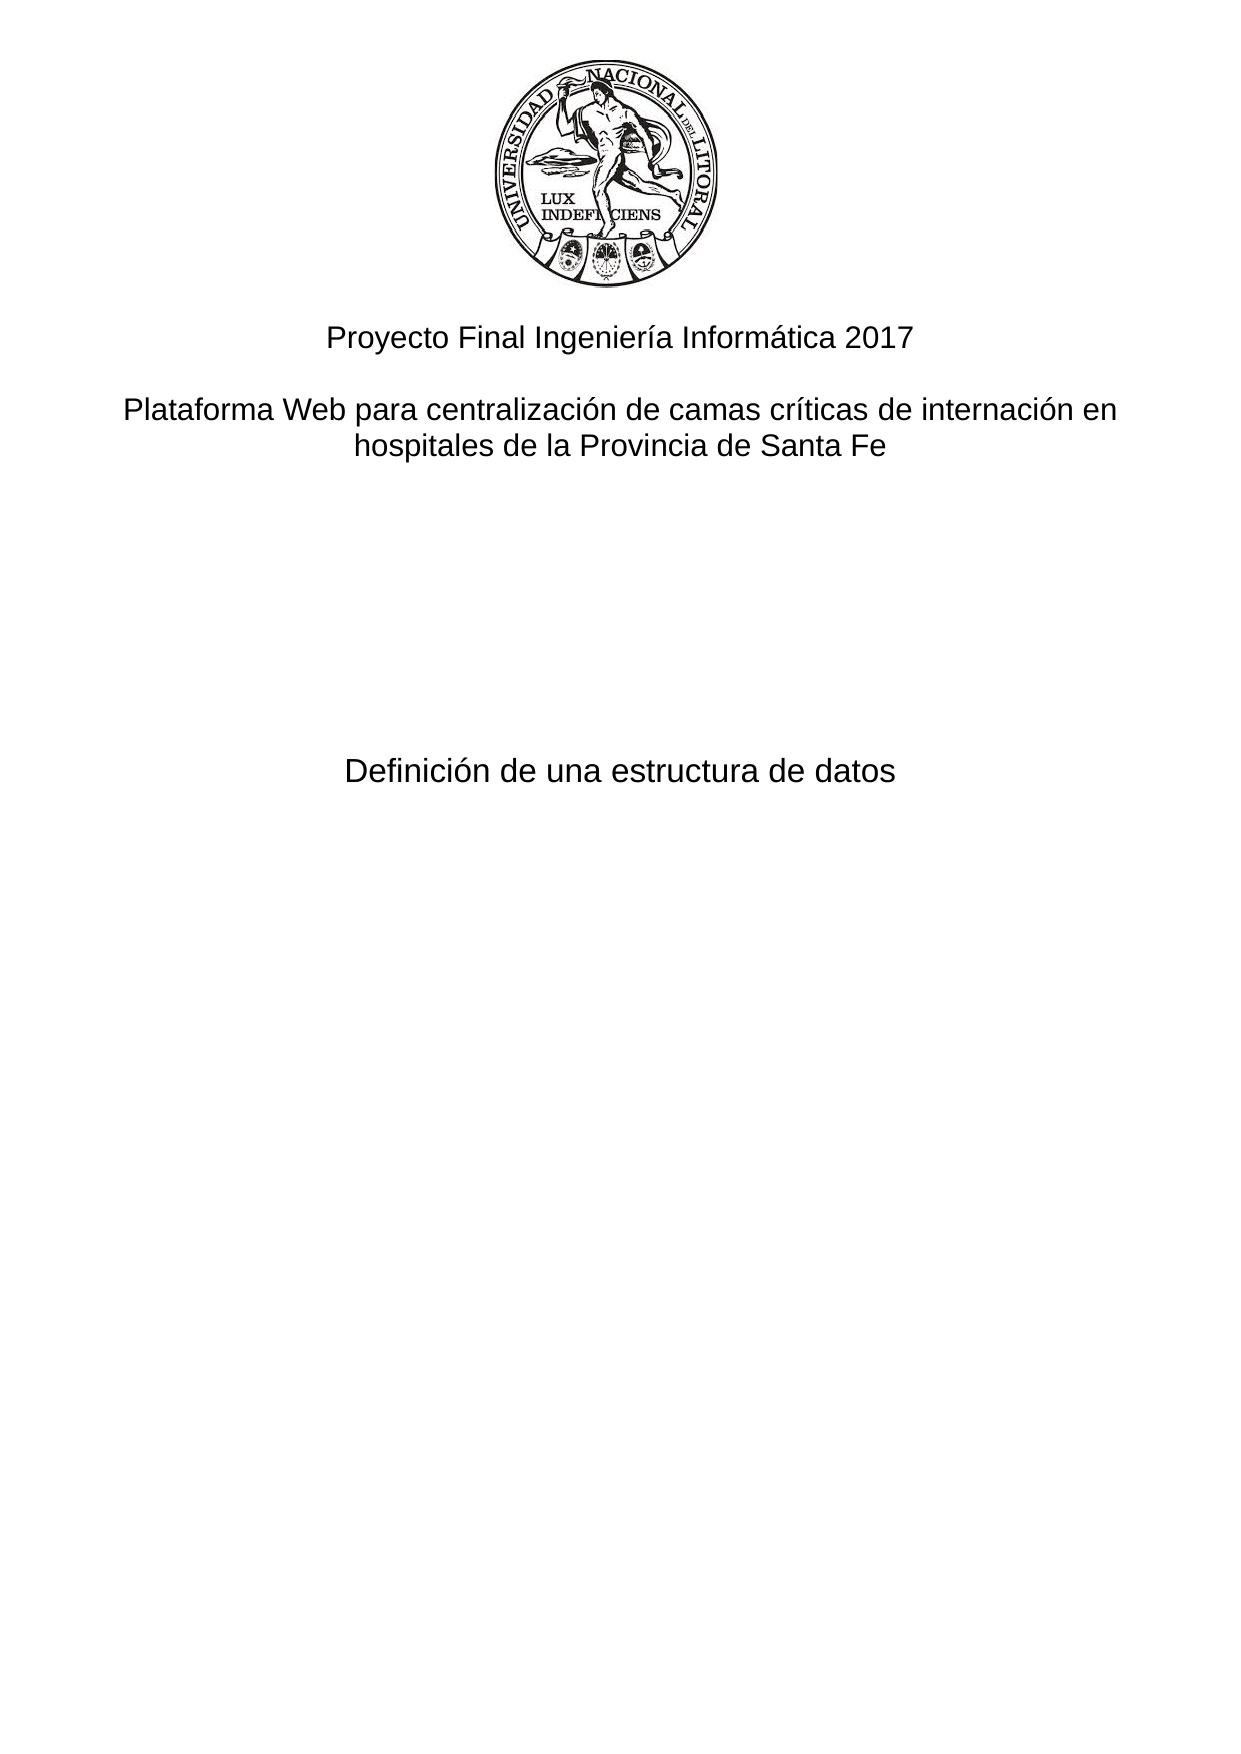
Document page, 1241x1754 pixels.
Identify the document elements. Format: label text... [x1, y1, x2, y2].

text Plataforma Web para centralización de camas críticas de internación en hospitales de la Provincia de Santa Fe [118, 391, 1122, 463]
text Definición de una estructura de datos [118, 751, 1122, 789]
text Proyecto Final Ingeniería Informática 2017 [118, 319, 1122, 355]
picture [494, 60, 718, 288]
